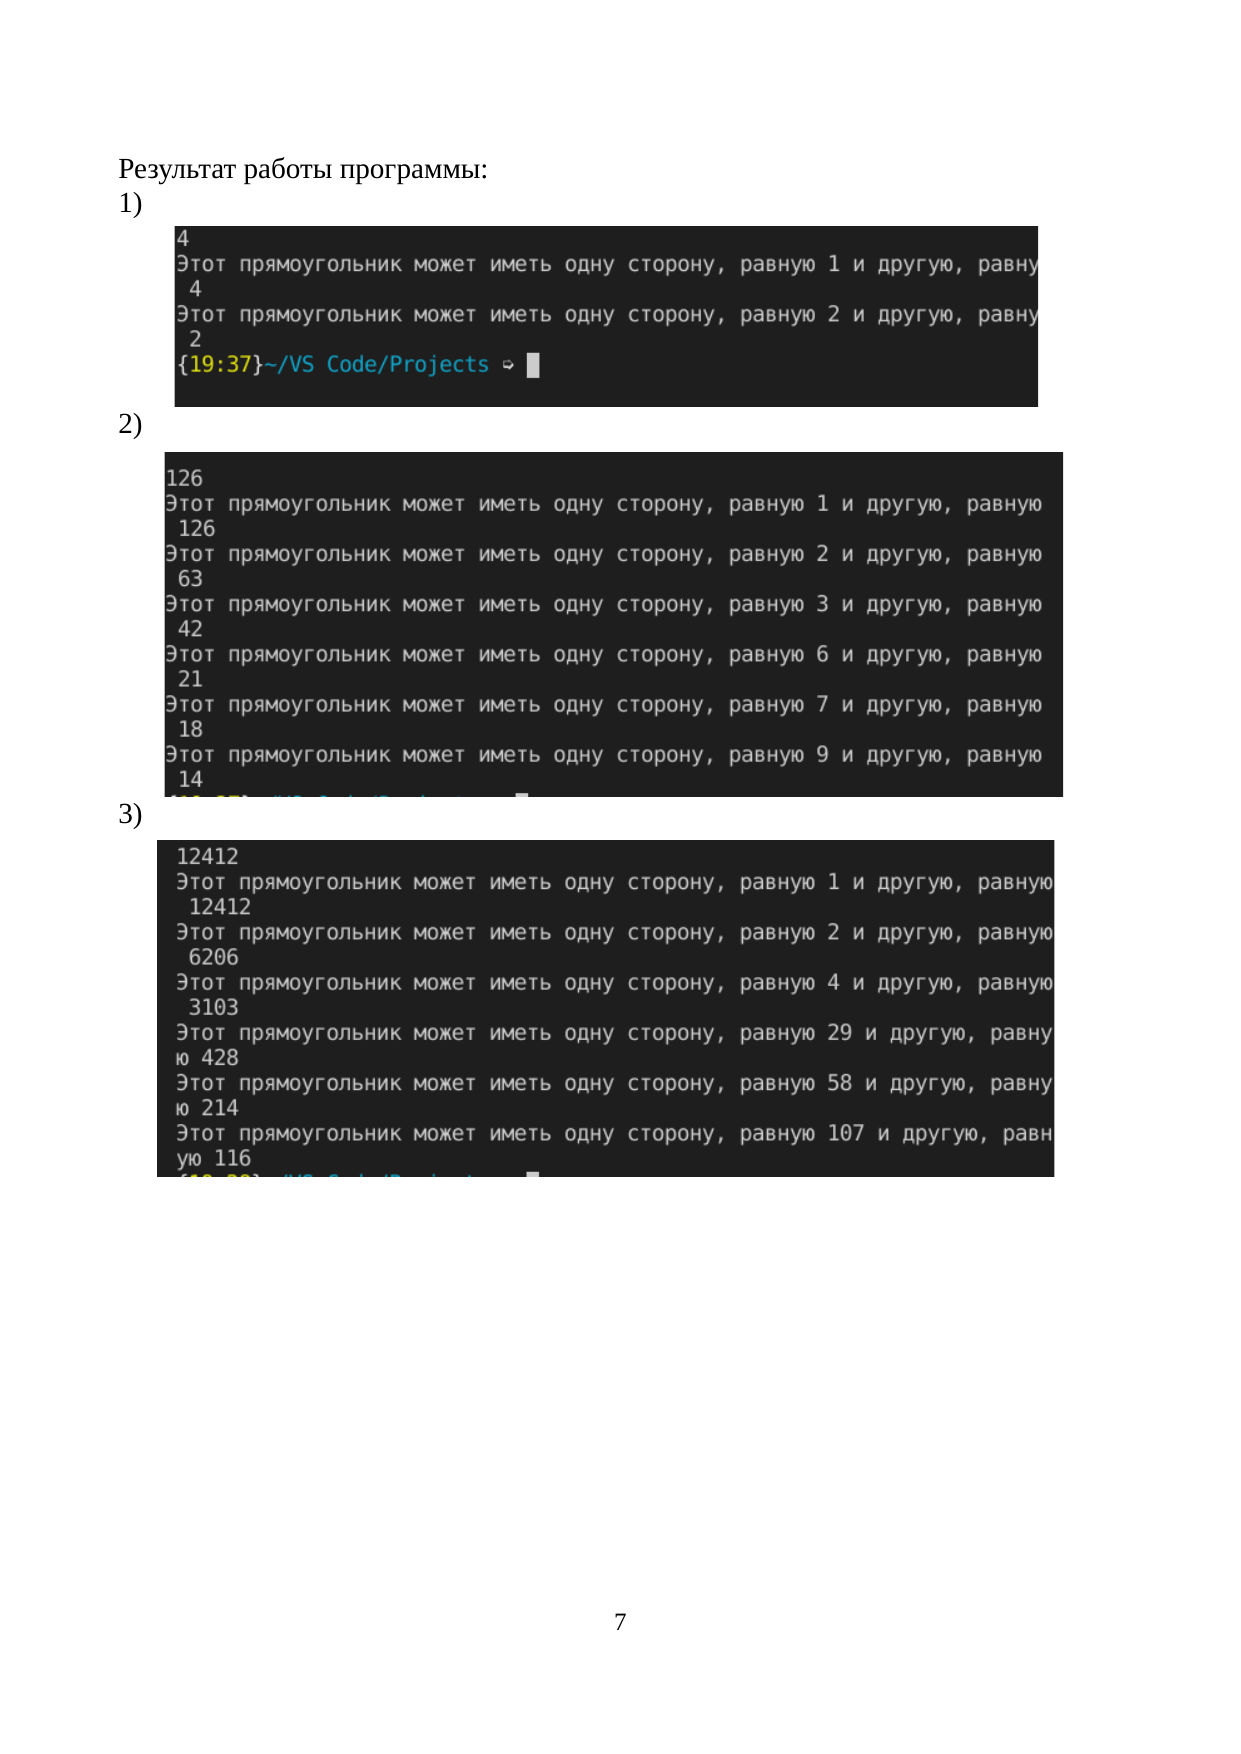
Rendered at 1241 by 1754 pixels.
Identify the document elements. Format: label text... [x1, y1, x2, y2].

text 2) [118, 219, 1122, 440]
text 1) [118, 185, 1122, 219]
text Результат работы программы: [118, 152, 1122, 185]
picture [164, 452, 1064, 797]
picture [174, 226, 1039, 407]
text 3) [118, 440, 1122, 830]
picture [157, 840, 1055, 1177]
